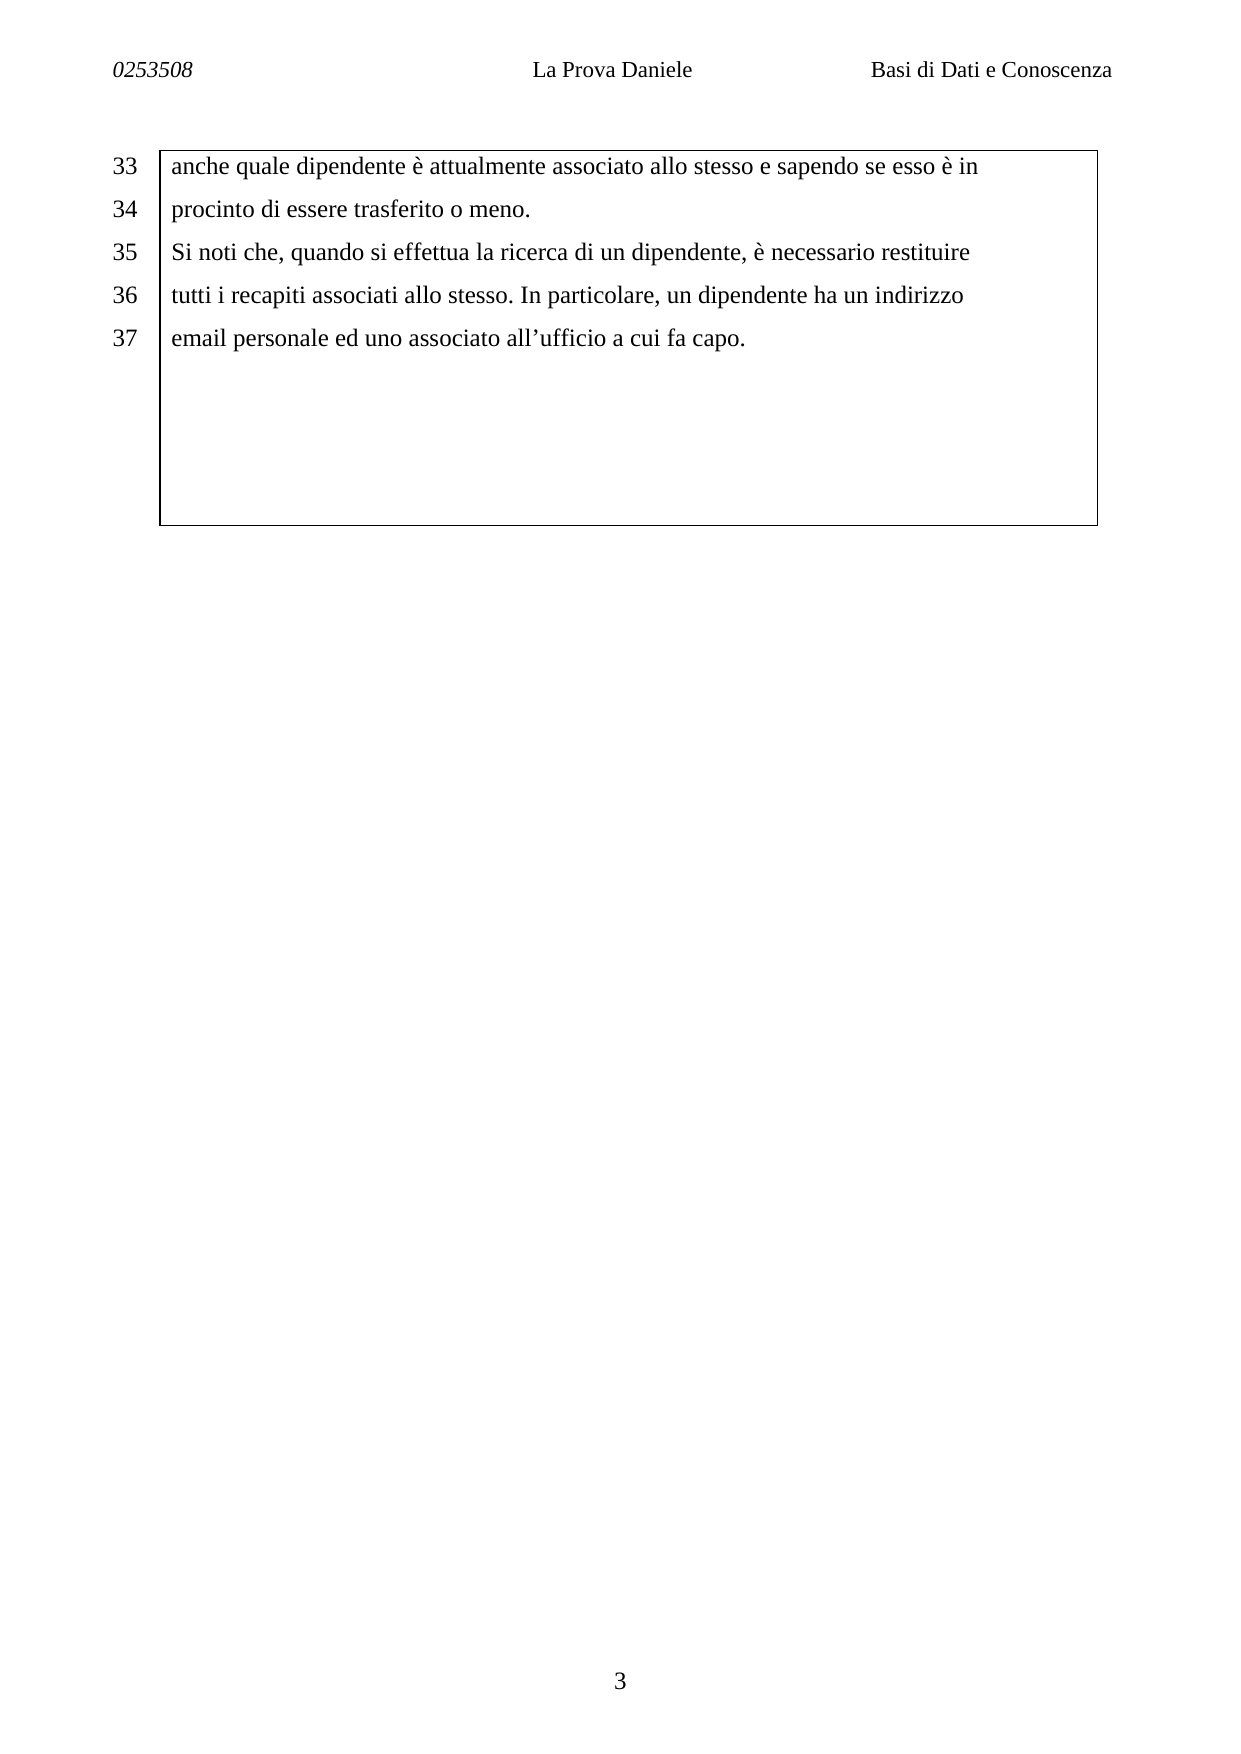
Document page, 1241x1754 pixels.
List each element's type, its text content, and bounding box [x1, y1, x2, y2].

table_header anche quale dipendente è attualmente associato allo stesso e sapendo se esso è in procinto di essere trasferito o meno. Si noti che, quando si effettua la ricerca di un dipendente, è necessario restituire tutti i recapiti associati allo stesso. In particolare, un dipendente ha un indirizzo email personale ed uno associato all’ufficio a cui fa capo. [161, 151, 1097, 525]
table_header 33 34 35 36 37 [101, 150, 159, 525]
